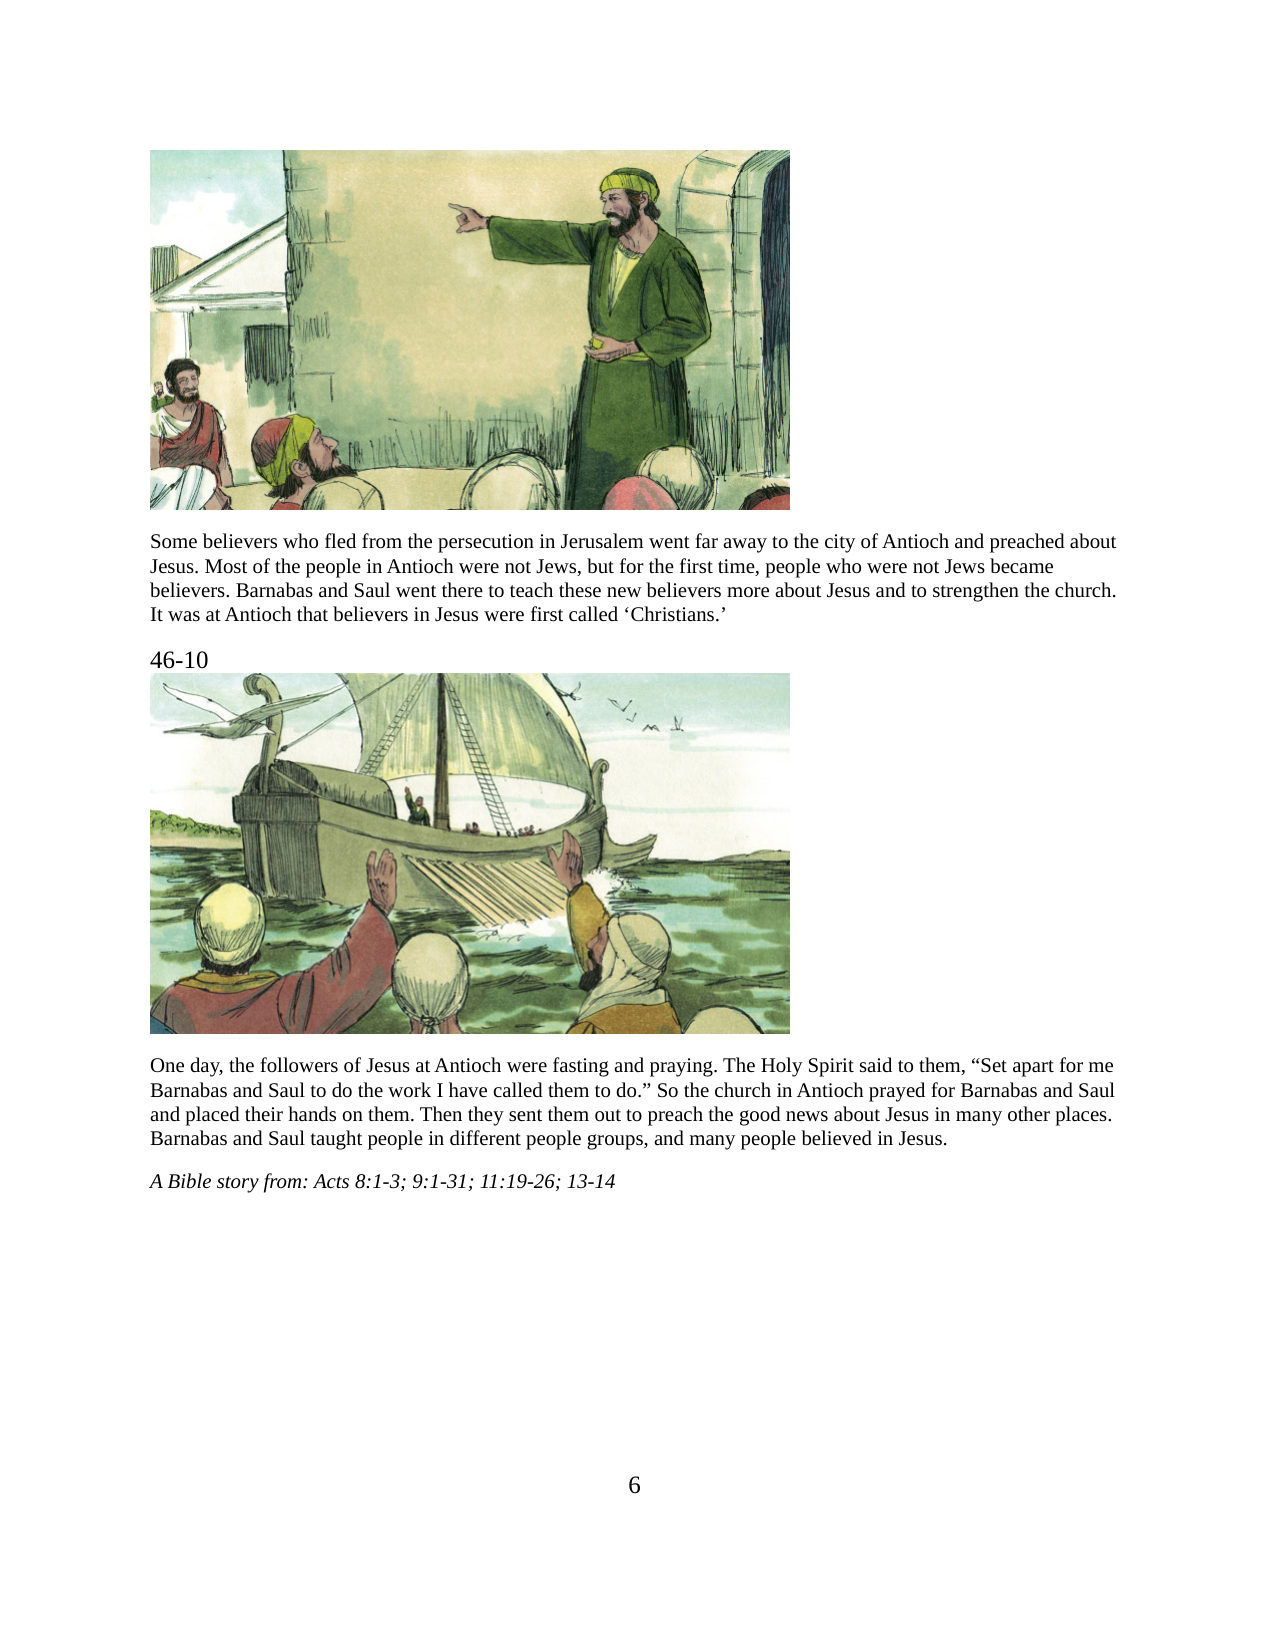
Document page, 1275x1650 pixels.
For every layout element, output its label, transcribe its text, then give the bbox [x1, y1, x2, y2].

picture [150, 673, 790, 1034]
text A Bible story from: Acts 8:1-3; 9:1-31; 11:19-26; 13-14 [150, 1169, 1125, 1193]
text One day, the followers of Jesus at Antioch were fasting and praying. The Holy Spirit said to them, “Set apart for me Barnabas and Saul to do the work I have called them to do.” So the church in Antioch prayed for Barnabas and Saul and placed their hands on them. Then they sent them out to preach the good news about Jesus in many other places. Barnabas and Saul taught people in different people groups, and many people believed in Jesus. [150, 1053, 1125, 1150]
subtitle 46-10 [150, 645, 1125, 674]
text Some believers who fled from the persecution in Jerusalem went far away to the city of Antioch and preached about Jesus. Most of the people in Antioch were not Jews, but for the first time, people who were not Jews became believers. Barnabas and Saul went there to teach these new believers more about Jesus and to strengthen the church. It was at Antioch that believers in Jesus were first called ‘Christians.’ [150, 529, 1125, 626]
picture [150, 150, 790, 510]
